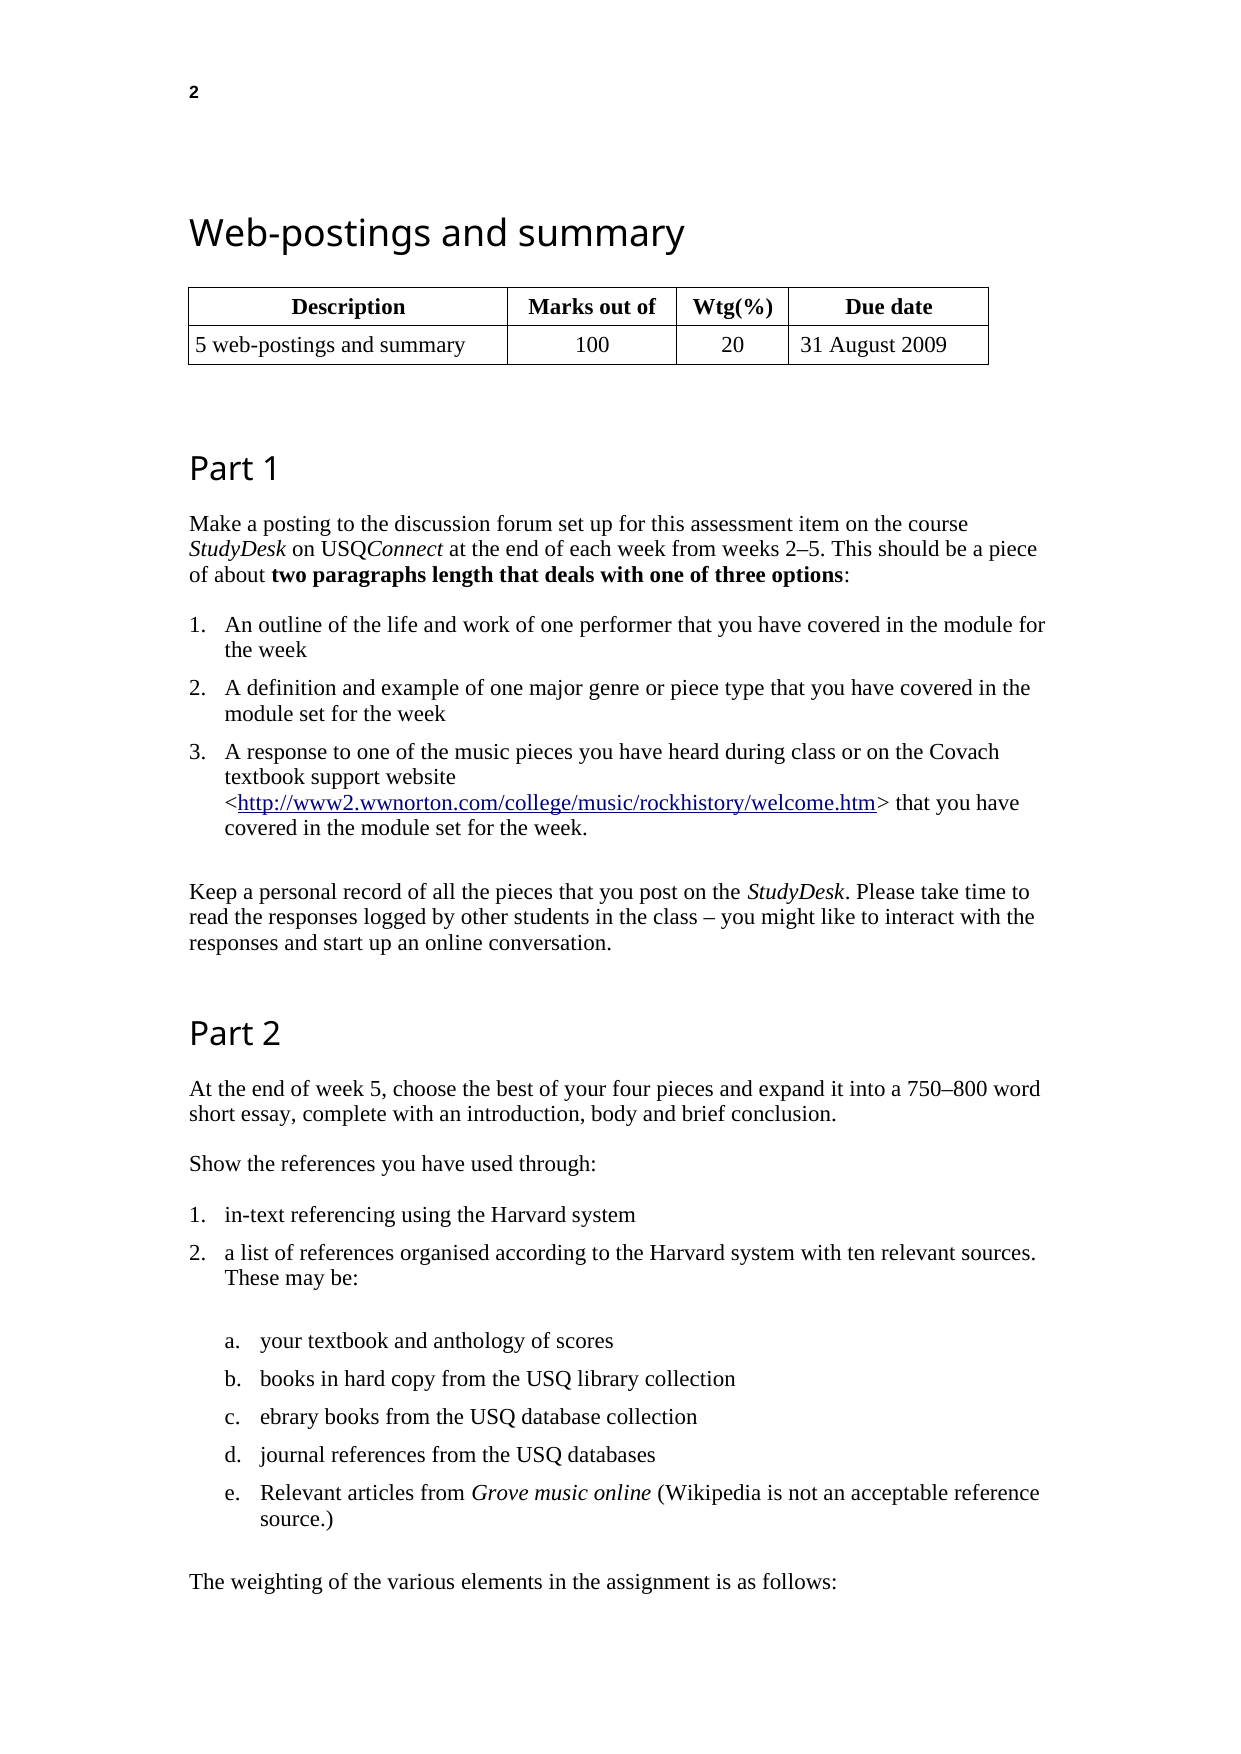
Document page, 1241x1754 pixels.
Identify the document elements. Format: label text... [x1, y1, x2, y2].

table_cell 20 [677, 326, 788, 364]
list ebrary books from the USQ database collection [224, 1404, 1051, 1430]
list An outline of the life and work of one performer that you have covered in the module for the week [189, 612, 1051, 663]
text The weighting of the various elements in the assignment is as follows: [189, 1569, 1051, 1594]
list a list of references organised according to the Harvard system with ten relevant sources. These may be: [189, 1239, 1051, 1316]
table_header Due date [789, 288, 988, 325]
text Show the references you have used through: [189, 1151, 1051, 1177]
list A definition and example of one major genre or piece type that you have covered in the module set for the week [189, 675, 1051, 726]
table_cell 5 web-postings and summary [189, 326, 507, 364]
list your textbook and anthology of scores [224, 1328, 1051, 1354]
table_cell 31 August 2009 [789, 326, 988, 364]
table_cell 100 [508, 326, 676, 364]
list A response to one of the music pieces you have heard during class or on the Covach textbook support website <http://www2.wwnorton.com/college/music/rockhistory/welcome.htm> that you have covered in the module set for the week. [189, 739, 1051, 866]
list in-text referencing using the Harvard system [189, 1202, 1051, 1227]
text Keep a personal record of all the pieces that you post on the StudyDesk. Please take time to read the responses logged by other students in the class – you might like to interact with the responses and start up an online conversation. [189, 879, 1051, 955]
text Web-postings and summary [189, 207, 1051, 258]
text Make a posting to the discussion forum set up for this assessment item on the course StudyDesk on USQConnect at the end of each week from weeks 2–5. This should be a piece of about two paragraphs length that deals with one of three options: [189, 510, 1051, 587]
list Relevant articles from Grove music online (Wikipedia is not an acceptable reference source.) [224, 1480, 1051, 1557]
table_header Wtg(%) [677, 288, 788, 325]
table_header Marks out of [508, 288, 676, 325]
table_header Description [189, 288, 507, 325]
text Part 2 [189, 1009, 1051, 1054]
list journal references from the USQ databases [224, 1442, 1051, 1468]
text Part 1 [189, 444, 1051, 489]
text At the end of week 5, choose the best of your four pieces and expand it into a 750–800 word short essay, complete with an introduction, body and brief conclusion. [189, 1075, 1051, 1126]
list books in hard copy from the USQ library collection [224, 1366, 1051, 1392]
